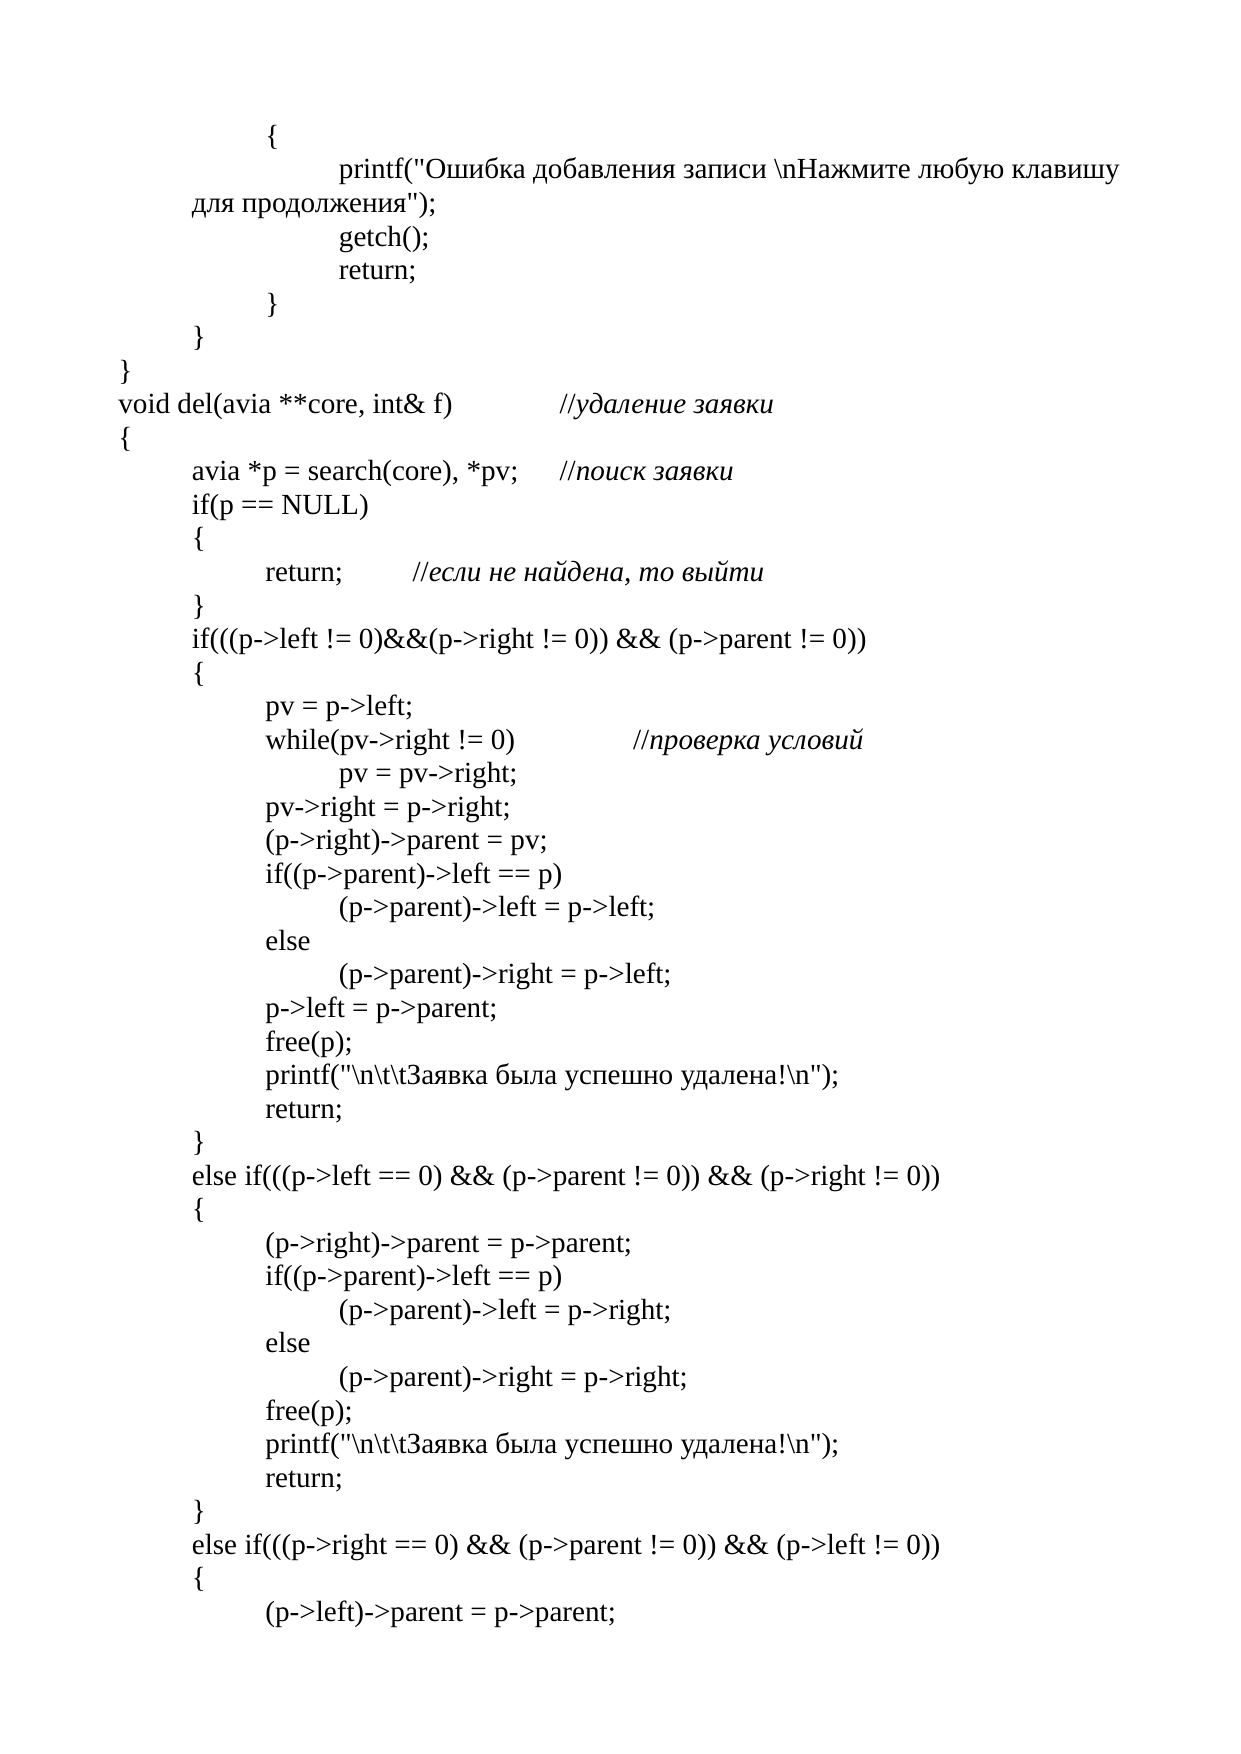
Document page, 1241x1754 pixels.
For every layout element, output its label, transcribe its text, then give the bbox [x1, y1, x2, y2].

text free(p); [118, 1393, 1122, 1426]
text getch(); [118, 219, 1122, 252]
text } [118, 353, 1122, 386]
text void del(avia **core, int& f) //удаление заявки [118, 386, 1122, 420]
text } [118, 286, 1122, 319]
text else if(((p->left == 0) && (p->parent != 0)) && (p->right != 0)) [118, 1158, 1122, 1191]
text else [118, 1326, 1122, 1359]
text { [118, 1560, 1122, 1594]
text (p->parent)->right = p->right; [118, 1359, 1122, 1393]
text (p->parent)->left = p->right; [118, 1292, 1122, 1326]
text return; [118, 1091, 1122, 1124]
text (p->parent)->left = p->left; [118, 889, 1122, 923]
text else if(((p->right == 0) && (p->parent != 0)) && (p->left != 0)) [118, 1527, 1122, 1560]
text { [118, 1191, 1122, 1225]
text } [118, 588, 1122, 621]
text if((p->parent)->left == p) [118, 1258, 1122, 1292]
text if((p->parent)->left == p) [118, 856, 1122, 889]
text (p->right)->parent = pv; [118, 822, 1122, 856]
text printf("Ошибка добавления записи \nНажмите любую клавишу для продолжения"); [118, 152, 1122, 219]
text { [118, 420, 1122, 453]
text } [118, 1124, 1122, 1158]
text { [118, 521, 1122, 554]
text if(p == NULL) [118, 487, 1122, 521]
text free(p); [118, 1024, 1122, 1057]
text return; [118, 1460, 1122, 1493]
text p->left = p->parent; [118, 990, 1122, 1024]
text else [118, 923, 1122, 957]
text { [118, 118, 1122, 152]
text } [118, 1493, 1122, 1527]
text (p->right)->parent = p->parent; [118, 1225, 1122, 1258]
text avia *p = search(core), *pv; //поиск заявки [118, 453, 1122, 487]
text pv->right = p->right; [118, 789, 1122, 822]
text printf("\n\t\tЗаявка была успешно удалена!\n"); [118, 1426, 1122, 1460]
text return; [118, 252, 1122, 286]
text pv = pv->right; [118, 755, 1122, 789]
text pv = p->left; [118, 688, 1122, 722]
text (p->parent)->right = p->left; [118, 957, 1122, 990]
text { [118, 655, 1122, 688]
text (p->left)->parent = p->parent; [118, 1594, 1122, 1627]
text printf("\n\t\tЗаявка была успешно удалена!\n"); [118, 1057, 1122, 1091]
text while(pv->right != 0) //проверка условий [118, 722, 1122, 755]
text if(((p->left != 0)&&(p->right != 0)) && (p->parent != 0)) [118, 621, 1122, 655]
text return; //если не найдена, то выйти [118, 554, 1122, 588]
text } [118, 319, 1122, 353]
